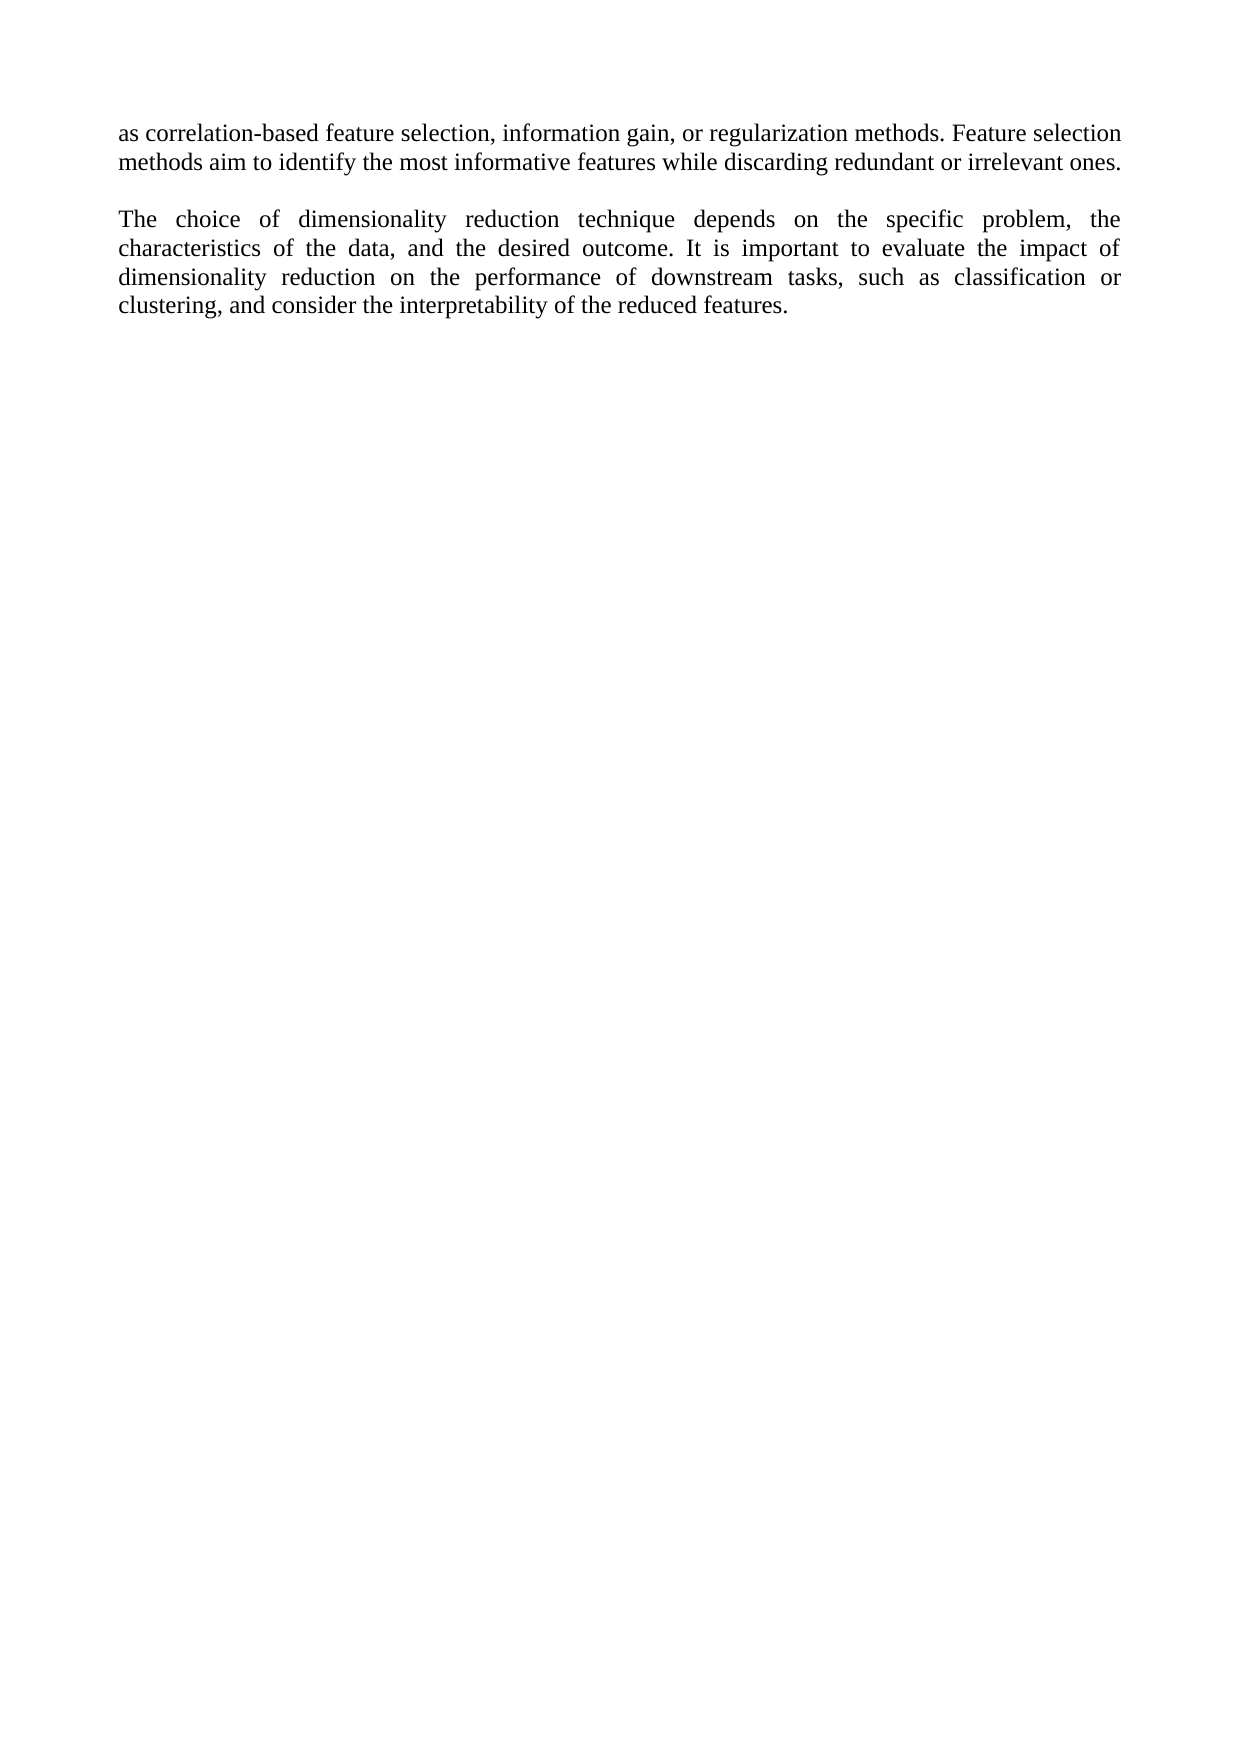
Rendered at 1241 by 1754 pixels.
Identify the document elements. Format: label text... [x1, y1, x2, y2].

text as correlation-based feature selection, information gain, or regularization methods. Feature selection methods aim to identify the most informative features while discarding redundant or irrelevant ones. [118, 118, 1122, 176]
text The choice of dimensionality reduction technique depends on the specific problem, the characteristics of the data, and the desired outcome. It is important to evaluate the impact of dimensionality reduction on the performance of downstream tasks, such as classification or clustering, and consider the interpretability of the reduced features. [118, 204, 1122, 319]
